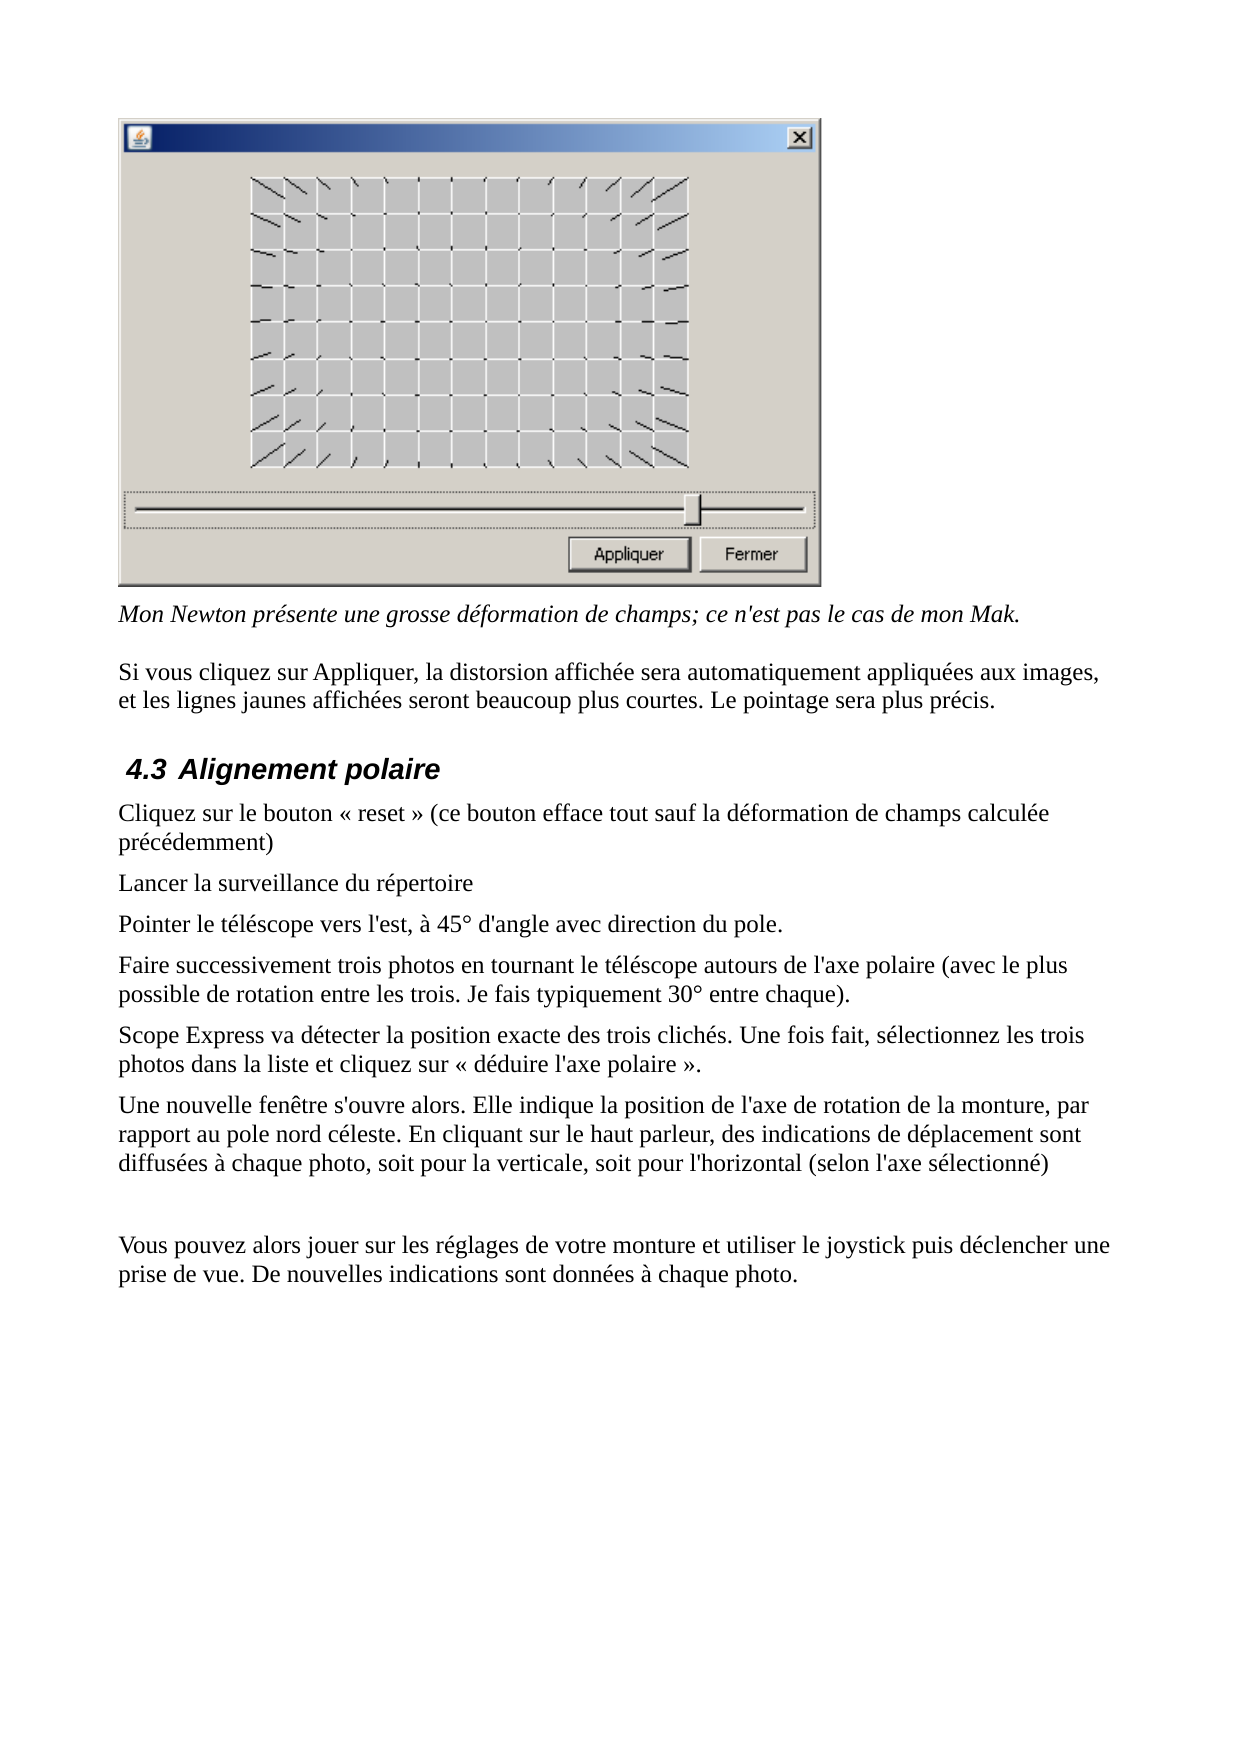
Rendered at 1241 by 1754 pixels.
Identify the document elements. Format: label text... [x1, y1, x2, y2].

text Vous pouvez alors jouer sur les réglages de votre monture et utiliser le joystick puis déclencher une prise de vue. De nouvelles indications sont données à chaque photo. [118, 1230, 1122, 1288]
subtitle Alignement polaire [118, 752, 1122, 785]
text Une nouvelle fenêtre s'ouvre alors. Elle indique la position de l'axe de rotation de la monture, par rapport au pole nord céleste. En cliquant sur le haut parleur, des indications de déplacement sont diffusées à chaque photo, soit pour la verticale, soit pour l'horizontal (selon l'axe sélectionné) [118, 1090, 1122, 1177]
text Scope Express va détecter la position exacte des trois clichés. Une fois fait, sélectionnez les trois photos dans la liste et cliquez sur « déduire l'axe polaire ». [118, 1020, 1122, 1078]
text Faire successivement trois photos en tournant le téléscope autours de l'axe polaire (avec le plus possible de rotation entre les trois. Je fais typiquement 30° entre chaque). [118, 950, 1122, 1008]
text Lancer la surveillance du répertoire [118, 868, 1122, 897]
text Cliquez sur le bouton « reset » (ce bouton efface tout sauf la déformation de champs calculée précédemment) [118, 798, 1122, 855]
text Mon Newton présente une grosse déformation de champs; ce n'est pas le cas de mon Mak. [118, 599, 1122, 628]
text Si vous cliquez sur Appliquer, la distorsion affichée sera automatiquement appliquées aux images, et les lignes jaunes affichées seront beaucoup plus courtes. Le pointage sera plus précis. [118, 657, 1122, 714]
text Pointer le téléscope vers l'est, à 45° d'angle avec direction du pole. [118, 909, 1122, 938]
picture [118, 118, 822, 587]
